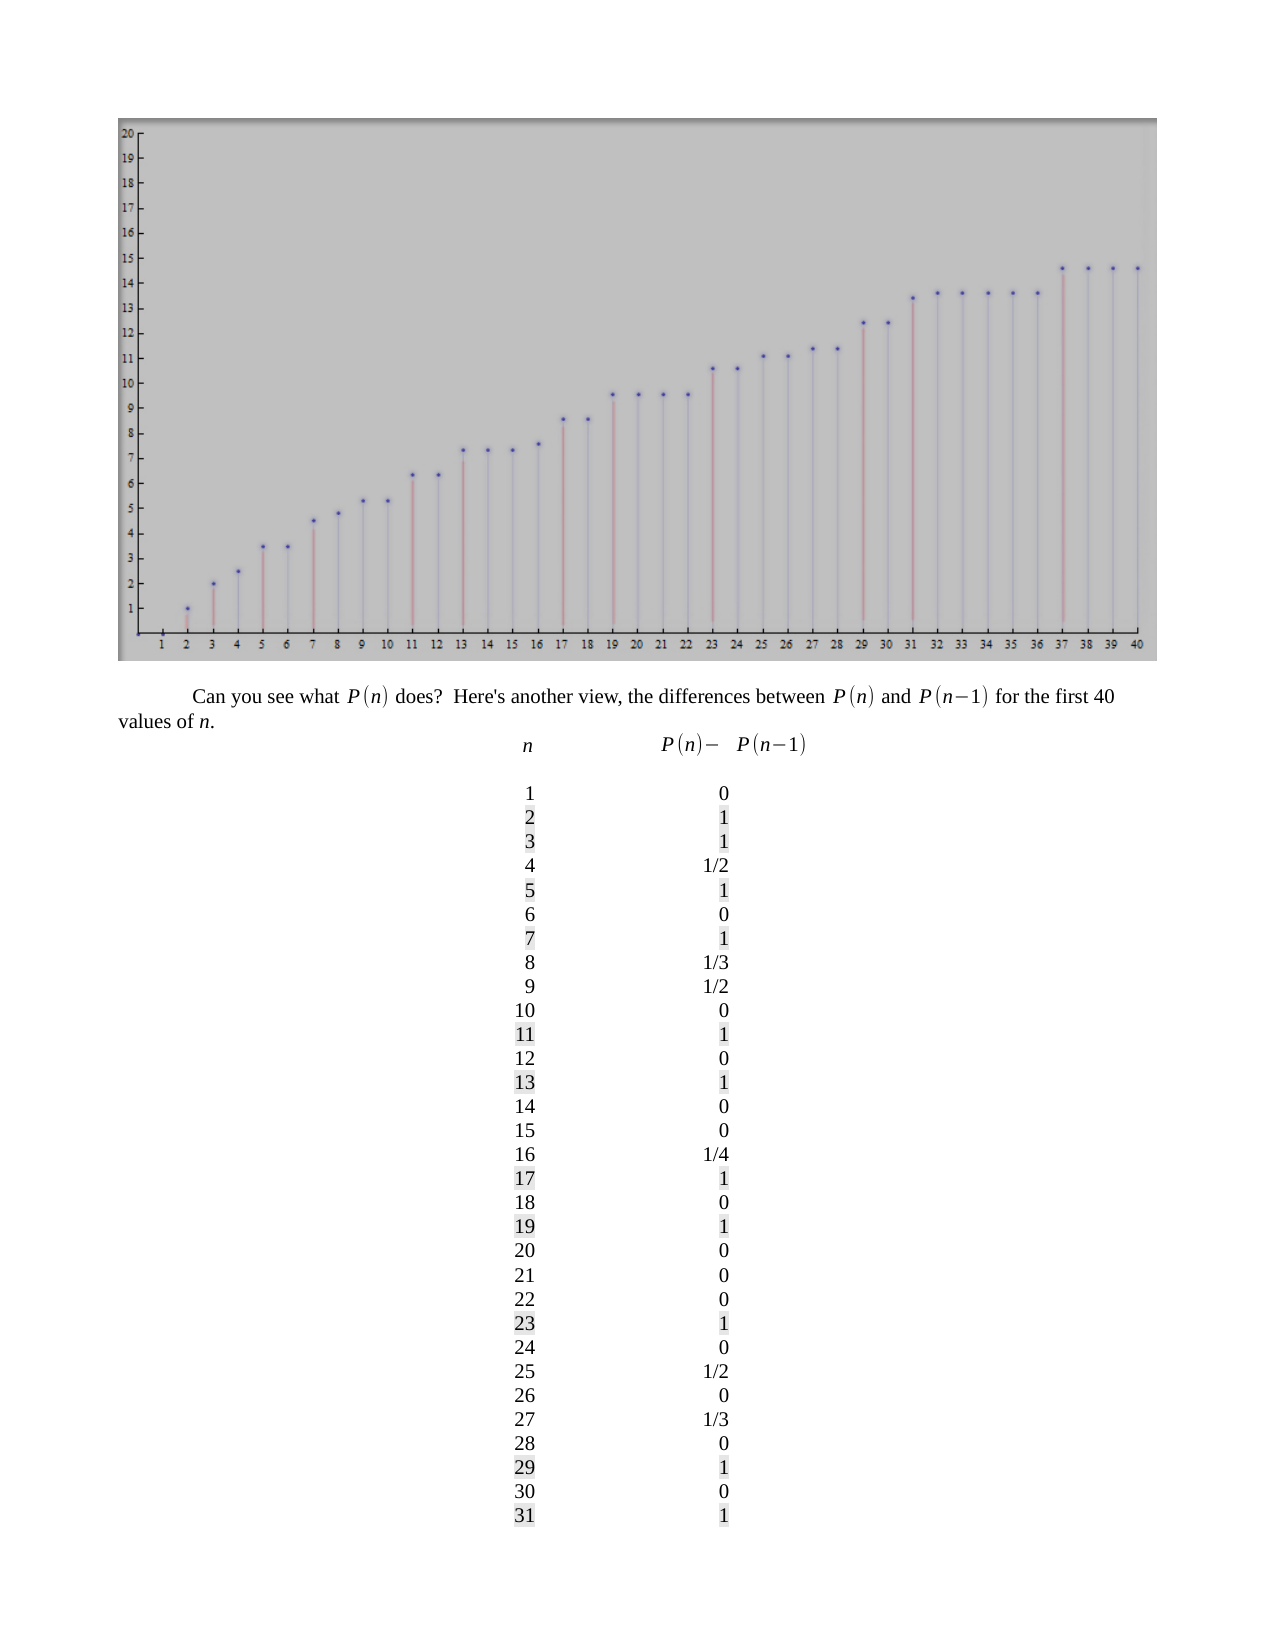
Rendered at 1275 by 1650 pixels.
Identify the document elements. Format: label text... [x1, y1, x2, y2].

table_cell [955, 829, 962, 853]
table_cell [535, 805, 652, 829]
table_cell [378, 878, 442, 1527]
table_cell [183, 854, 248, 877]
table_cell [443, 805, 507, 829]
table_header [1027, 733, 1092, 805]
table_header [1092, 733, 1158, 805]
text Can you see whatdoes? Here's another view, the differences betweenandfor the first 40 values of n. [118, 684, 1157, 733]
table_cell 4 [508, 854, 535, 877]
table_header [535, 733, 652, 805]
table_cell [535, 829, 652, 853]
table_header [378, 733, 442, 805]
table_cell [248, 805, 313, 829]
table_header [313, 733, 378, 805]
table_cell [962, 854, 1027, 877]
table_cell [955, 805, 962, 829]
table_cell [1092, 854, 1158, 877]
table_cell [378, 829, 442, 853]
table_cell [955, 854, 962, 877]
table_cell [183, 829, 248, 853]
table_cell [883, 878, 923, 1527]
table_header [443, 733, 507, 805]
table_cell [729, 829, 882, 853]
table_cell [248, 829, 313, 853]
table_cell [248, 854, 313, 877]
table_cell [118, 805, 183, 829]
table_cell [1027, 805, 1092, 829]
table_cell [313, 878, 378, 1527]
table_cell [313, 854, 378, 877]
table_cell [883, 805, 923, 829]
table_cell 2 [508, 805, 535, 829]
table_cell [183, 805, 248, 829]
table_cell [313, 829, 378, 853]
table_cell [923, 805, 955, 829]
table_header [923, 733, 955, 805]
table_header n 1 [508, 733, 535, 805]
table_header 0 [652, 733, 729, 805]
table_cell [1092, 805, 1158, 829]
table_cell 1 [652, 805, 729, 829]
table_cell [883, 829, 923, 853]
table_cell [1092, 829, 1158, 853]
table_cell [729, 854, 882, 877]
table_cell [883, 854, 923, 877]
table_cell [955, 878, 962, 1527]
table_cell [962, 878, 1027, 1527]
table_header [118, 733, 183, 805]
table_cell [183, 878, 248, 1527]
table_cell [923, 829, 955, 853]
table_cell 1/2 [652, 854, 729, 877]
table_cell [118, 829, 183, 853]
picture [118, 118, 1157, 661]
table_header [729, 733, 882, 805]
table_cell [443, 854, 507, 877]
table_header [962, 733, 1027, 805]
table_header [955, 733, 962, 805]
table_header [248, 733, 313, 805]
table_cell [443, 829, 507, 853]
table_cell [118, 878, 183, 1527]
table_header [183, 733, 248, 805]
table_cell [923, 854, 955, 877]
table_cell [443, 878, 507, 1527]
table_cell [729, 878, 882, 1527]
table_cell 1 0 1 1/3 1/2 0 1 0 1 0 0 1/4 1 0 1 0 0 0 1 0 1/2 0 1/3 0 1 0 1 [652, 878, 729, 1527]
table_cell [962, 829, 1027, 853]
table_cell [1027, 829, 1092, 853]
table_cell [248, 878, 313, 1527]
table_header [883, 733, 923, 805]
table_cell [378, 854, 442, 877]
table_cell 5 6 7 8 9 10 11 12 13 14 15 16 17 18 19 20 21 22 23 24 25 26 27 28 29 30 31 [508, 878, 535, 1527]
table_cell 1 [652, 829, 729, 853]
table_cell 3 [508, 829, 535, 853]
table_cell [535, 878, 652, 1527]
table_cell [1092, 878, 1158, 1527]
table_cell [729, 805, 882, 829]
table_cell [313, 805, 378, 829]
table_cell [1027, 878, 1092, 1527]
table_cell [535, 854, 652, 877]
table_cell [923, 878, 955, 1527]
table_cell [378, 805, 442, 829]
table_cell [118, 854, 183, 877]
table_cell [962, 805, 1027, 829]
table_cell [1027, 854, 1092, 877]
